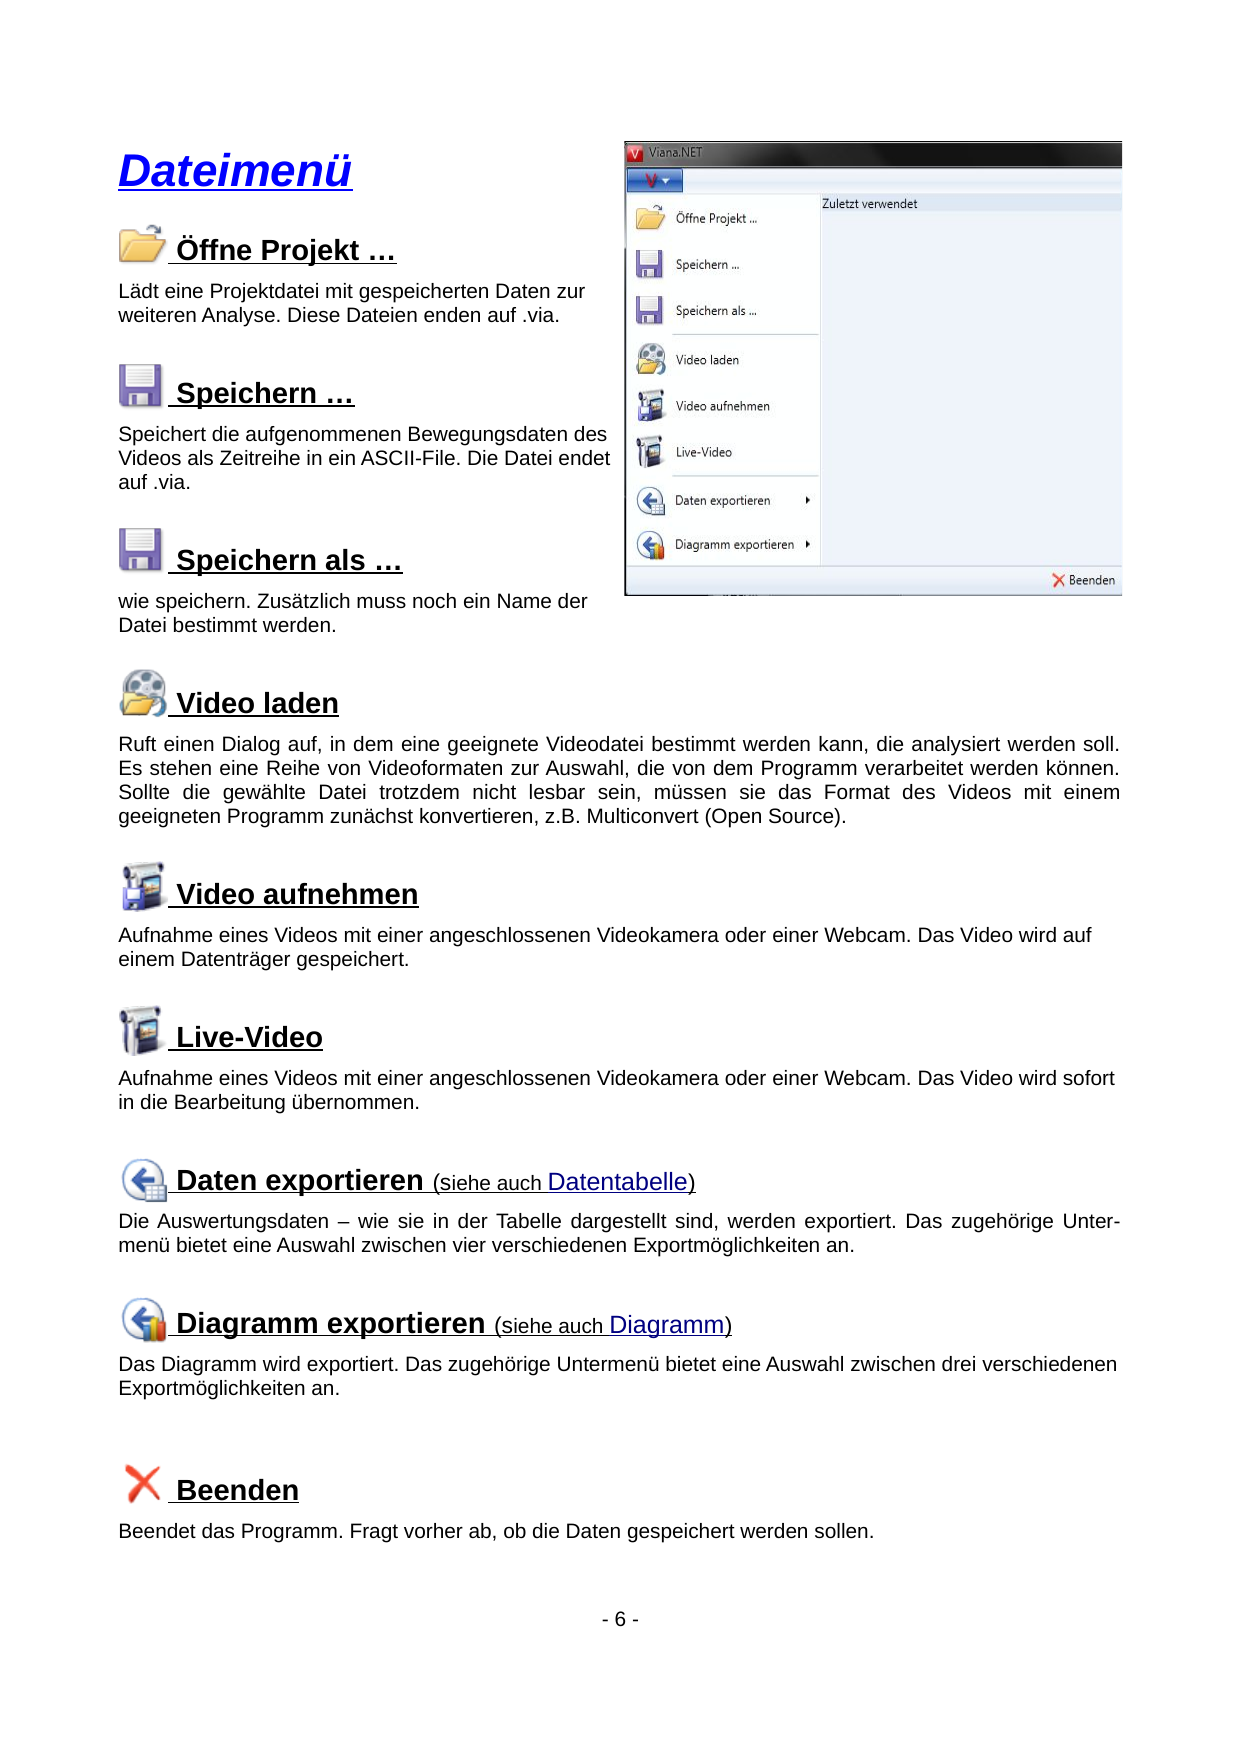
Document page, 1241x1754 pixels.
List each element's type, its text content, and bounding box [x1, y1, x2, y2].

picture [118, 524, 169, 575]
picture [118, 861, 169, 912]
text Das Diagramm wird exportiert. Das zugehörige Untermenü bietet eine Auswahl zwischen drei verschiedenen Exportmöglichkeiten an. [118, 1352, 1122, 1399]
picture [118, 1459, 169, 1510]
text Speichert die aufgenommenen Bewegungsdaten des Videos als Zeitreihe in ein ASCII-File. Die Datei endet auf .via. [118, 422, 624, 494]
text wie speichern. Zusätzlich muss noch ein Name der Datei bestimmt werden. [118, 589, 1122, 637]
picture [118, 1292, 169, 1343]
subtitle Dateimenü [118, 143, 624, 196]
picture [118, 1153, 169, 1204]
subtitle Speichern als … [118, 543, 624, 577]
text Aufnahme eines Videos mit einer angeschlossenen Videokamera oder einer Webcam. Das Video wird sofort in die Bearbeitung übernommen. [118, 1066, 1122, 1114]
subtitle Live-Video [169, 1020, 1122, 1053]
text Lädt eine Projektdatei mit gespeicherten Daten zur weiteren Analyse. Diese Dateien enden auf .via. [118, 279, 624, 327]
picture [118, 668, 169, 719]
subtitle Beenden [169, 1472, 1122, 1506]
subtitle Daten exportieren (siehe auch Datentabelle) [169, 1163, 1122, 1196]
subtitle Speichern … [169, 376, 624, 410]
picture [118, 360, 169, 411]
text Aufnahme eines Videos mit einer angeschlossenen Videokamera oder einer Webcam. Das Video wird auf einem Datenträger gespeichert. [118, 923, 1122, 971]
picture [118, 1005, 169, 1056]
text Ruft einen Dialog auf, in dem eine geeignete Videodatei bestimmt werden kann, die analysiert werden soll. Es stehen eine Reihe von Videoformaten zur Auswahl, die von dem Programm verarbeitet werden können. Sollte die gewählte Datei trotzdem nicht lesbar sein, müssen sie das Format des Videos mit einem geeigneten Programm zunächst konvertieren, z.B. Multiconvert (Open Source). [118, 732, 1122, 828]
subtitle Video laden [169, 686, 1122, 719]
picture [624, 141, 1123, 596]
picture [118, 219, 169, 270]
subtitle Öffne Projekt … [169, 233, 624, 267]
subtitle Diagramm exportieren (siehe auch Diagramm) [169, 1306, 1122, 1339]
text Beendet das Programm. Fragt vorher ab, ob die Daten gespeichert werden sollen. [118, 1518, 1122, 1542]
text Die Auswertungsdaten – wie sie in der Tabelle dargestellt sind, werden exportiert. Das zugehörige Unter-menü bietet eine Auswahl zwischen vier verschiedenen Exportmöglichkeiten an. [118, 1209, 1122, 1257]
subtitle Video aufnehmen [169, 877, 1122, 910]
